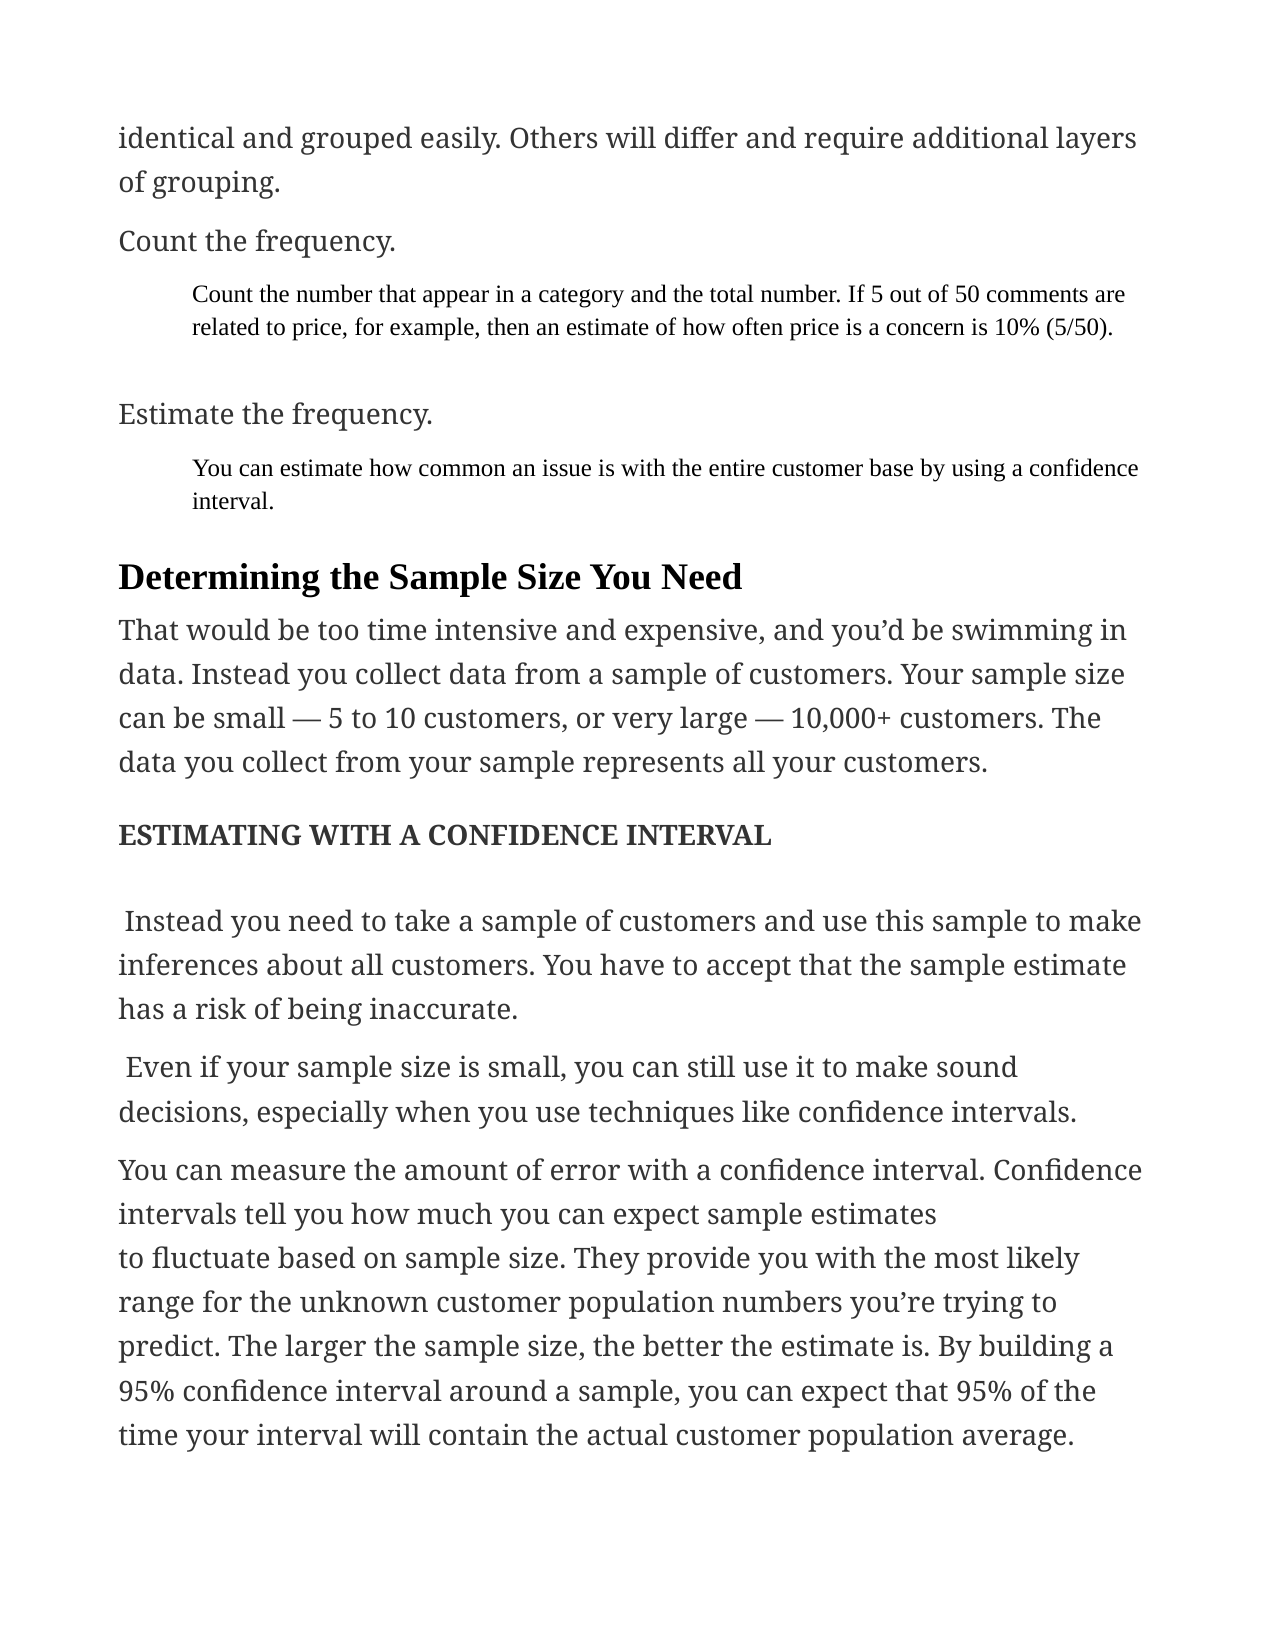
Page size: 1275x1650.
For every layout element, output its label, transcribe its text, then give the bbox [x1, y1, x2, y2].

subtitle Determining the Sample Size You Need [118, 555, 1157, 598]
list Count the number that appear in a category and the total number. If 5 out of 50 comments are related to price, for example, then an estimate of how often price is a concern is 10% (5/50). [162, 279, 1157, 341]
list You can estimate how common an issue is with the entire customer base by using a confidence interval. [162, 453, 1157, 515]
text You can measure the amount of error with a confidence interval. Confidence intervals tell you how much you can expect sample estimates to fluctuate based on sample size. They provide you with the most likely range for the unknown customer population numbers you’re trying to predict. The larger the sample size, the better the estimate is. By building a 95% confidence interval around a sample, you can expect that 95% of the time your interval will contain the actual customer population average. [118, 1151, 1157, 1453]
text Instead you need to take a sample of customers and use this sample to make inferences about all customers. You have to accept that the sample estimate has a risk of being inaccurate. [118, 867, 1157, 1027]
text That would be too time intensive and expensive, and you’d be swimming in data. Instead you collect data from a sample of customers. Your sample size can be small — 5 to 10 customers, or very large — 10,000+ customers. The data you collect from your sample represents all your customers. [118, 610, 1157, 781]
text Estimate the frequency. [118, 360, 1157, 433]
text identical and grouped easily. Others will differ and require additional layers of grouping. [118, 118, 1157, 201]
subtitle ESTIMATING WITH A CONFIDENCE INTERVAL [118, 816, 1157, 854]
text Even if your sample size is small, you can still use it to make sound decisions, especially when you use techniques like confidence intervals. [118, 1048, 1157, 1130]
text Count the frequency. [118, 221, 1157, 259]
